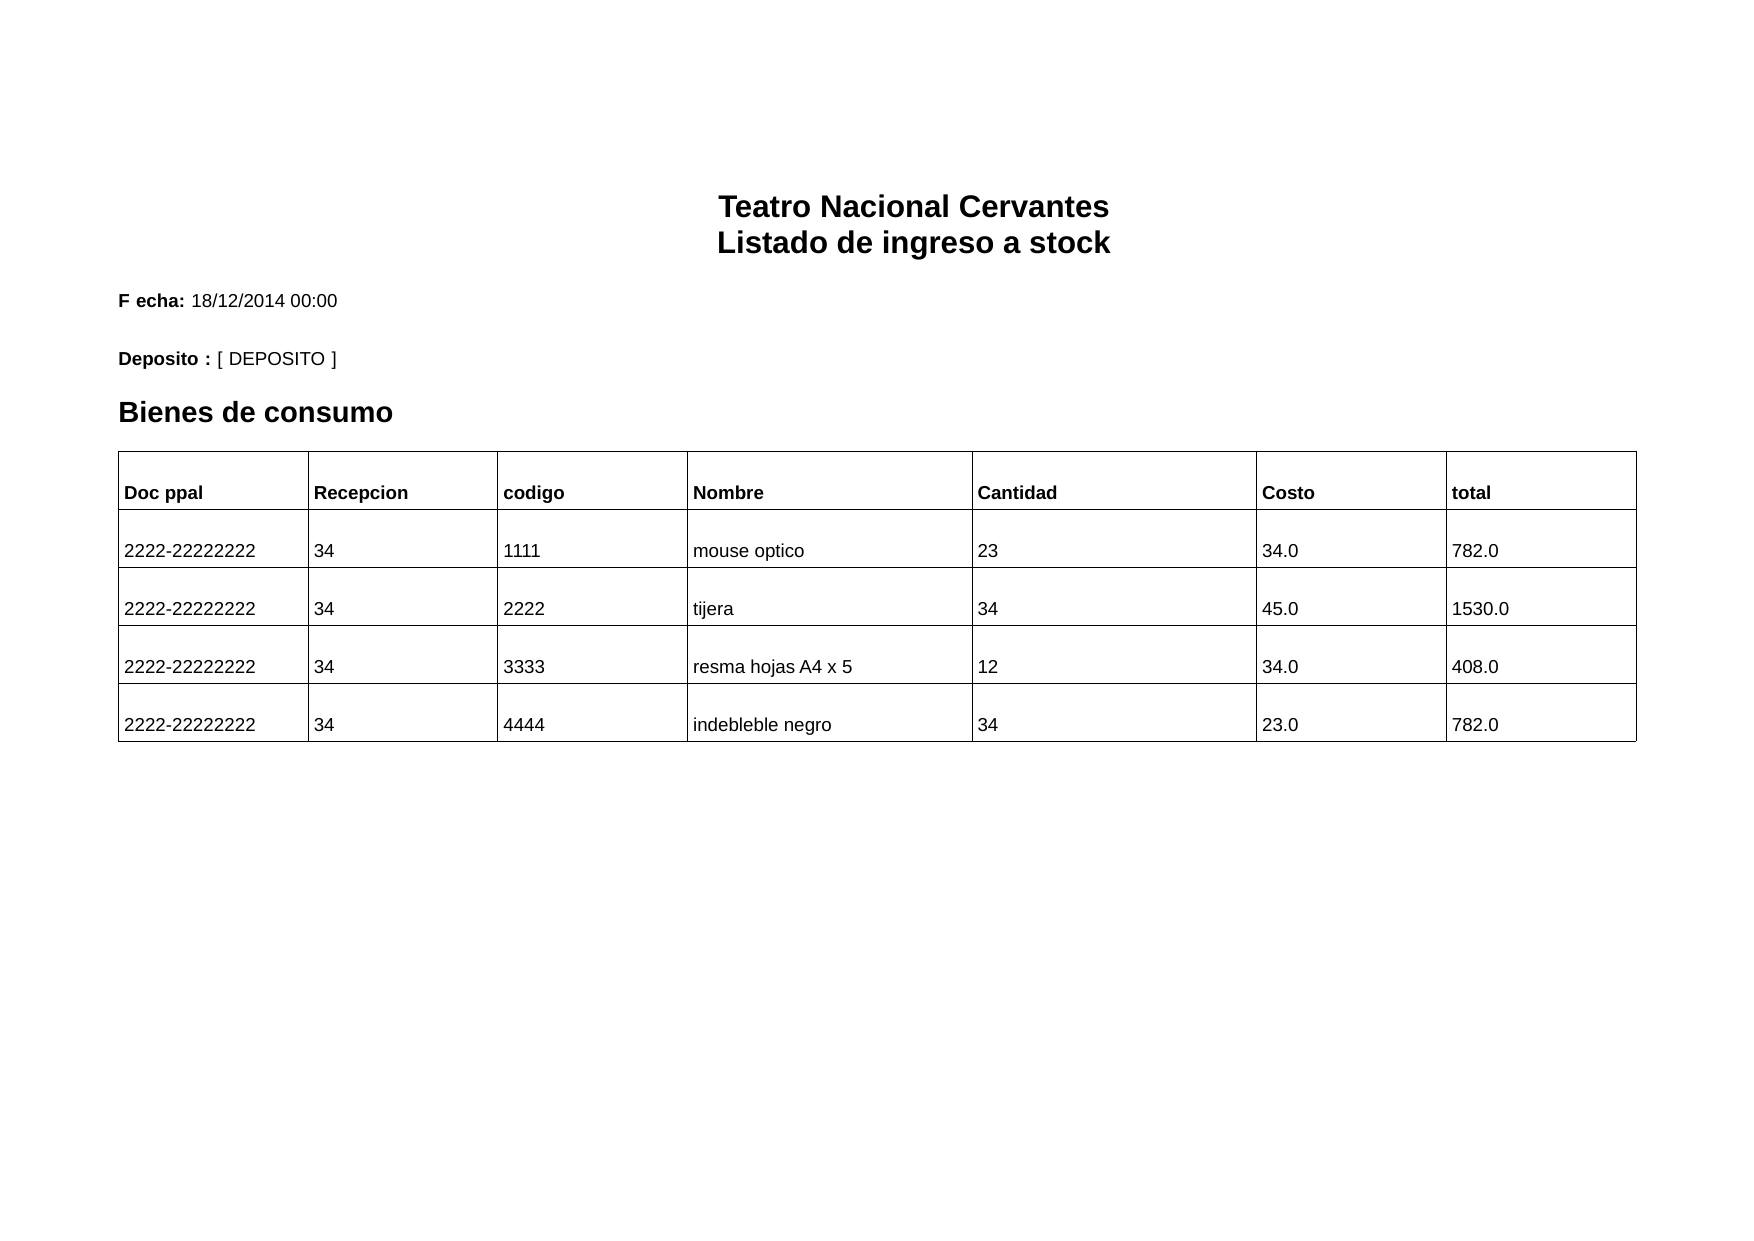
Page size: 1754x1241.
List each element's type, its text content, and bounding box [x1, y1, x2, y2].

table_cell 2222-22222222 [119, 568, 308, 625]
table_header Recepcion [309, 452, 497, 509]
table_cell 782.0 [1447, 684, 1636, 741]
table_cell 2222 [498, 568, 687, 625]
table_cell 2222-22222222 [119, 684, 308, 741]
table_header Doc ppal [119, 452, 308, 509]
text Teatro Nacional Cervantes [118, 188, 1636, 224]
text Bienes de consumo [118, 396, 1636, 429]
table_header Costo [1257, 452, 1446, 509]
table_cell tijera [688, 568, 972, 625]
table_cell 1111 [498, 510, 687, 567]
table_cell 1530.0 [1447, 568, 1636, 625]
table_header total [1447, 452, 1636, 509]
table_cell 45.0 [1257, 568, 1446, 625]
table_header Nombre [688, 452, 972, 509]
table_header codigo [498, 452, 687, 509]
table_cell 23.0 [1257, 684, 1446, 741]
table_cell 2222-22222222 [119, 510, 308, 567]
table_cell 3333 [498, 626, 687, 683]
table_cell 34 [309, 684, 497, 741]
text Deposito : [ DEPOSITO ] [118, 342, 1636, 371]
table_header Cantidad [973, 452, 1256, 509]
table_cell 34.0 [1257, 626, 1446, 683]
table_cell 34 [973, 684, 1256, 741]
text Listado de ingreso a stock [118, 224, 1636, 260]
text F echa: 18/12/2014 00:00 [118, 284, 1636, 313]
table_cell indebleble negro [688, 684, 972, 741]
table_cell 34.0 [1257, 510, 1446, 567]
table_cell 782.0 [1447, 510, 1636, 567]
table_cell resma hojas A4 x 5 [688, 626, 972, 683]
table_cell 34 [309, 626, 497, 683]
table_cell 4444 [498, 684, 687, 741]
table_cell 2222-22222222 [119, 626, 308, 683]
table_cell 34 [309, 568, 497, 625]
table_cell 34 [309, 510, 497, 567]
table_cell 12 [973, 626, 1256, 683]
table_cell mouse optico [688, 510, 972, 567]
table_cell 23 [973, 510, 1256, 567]
table_cell 408.0 [1447, 626, 1636, 683]
table_cell 34 [973, 568, 1256, 625]
